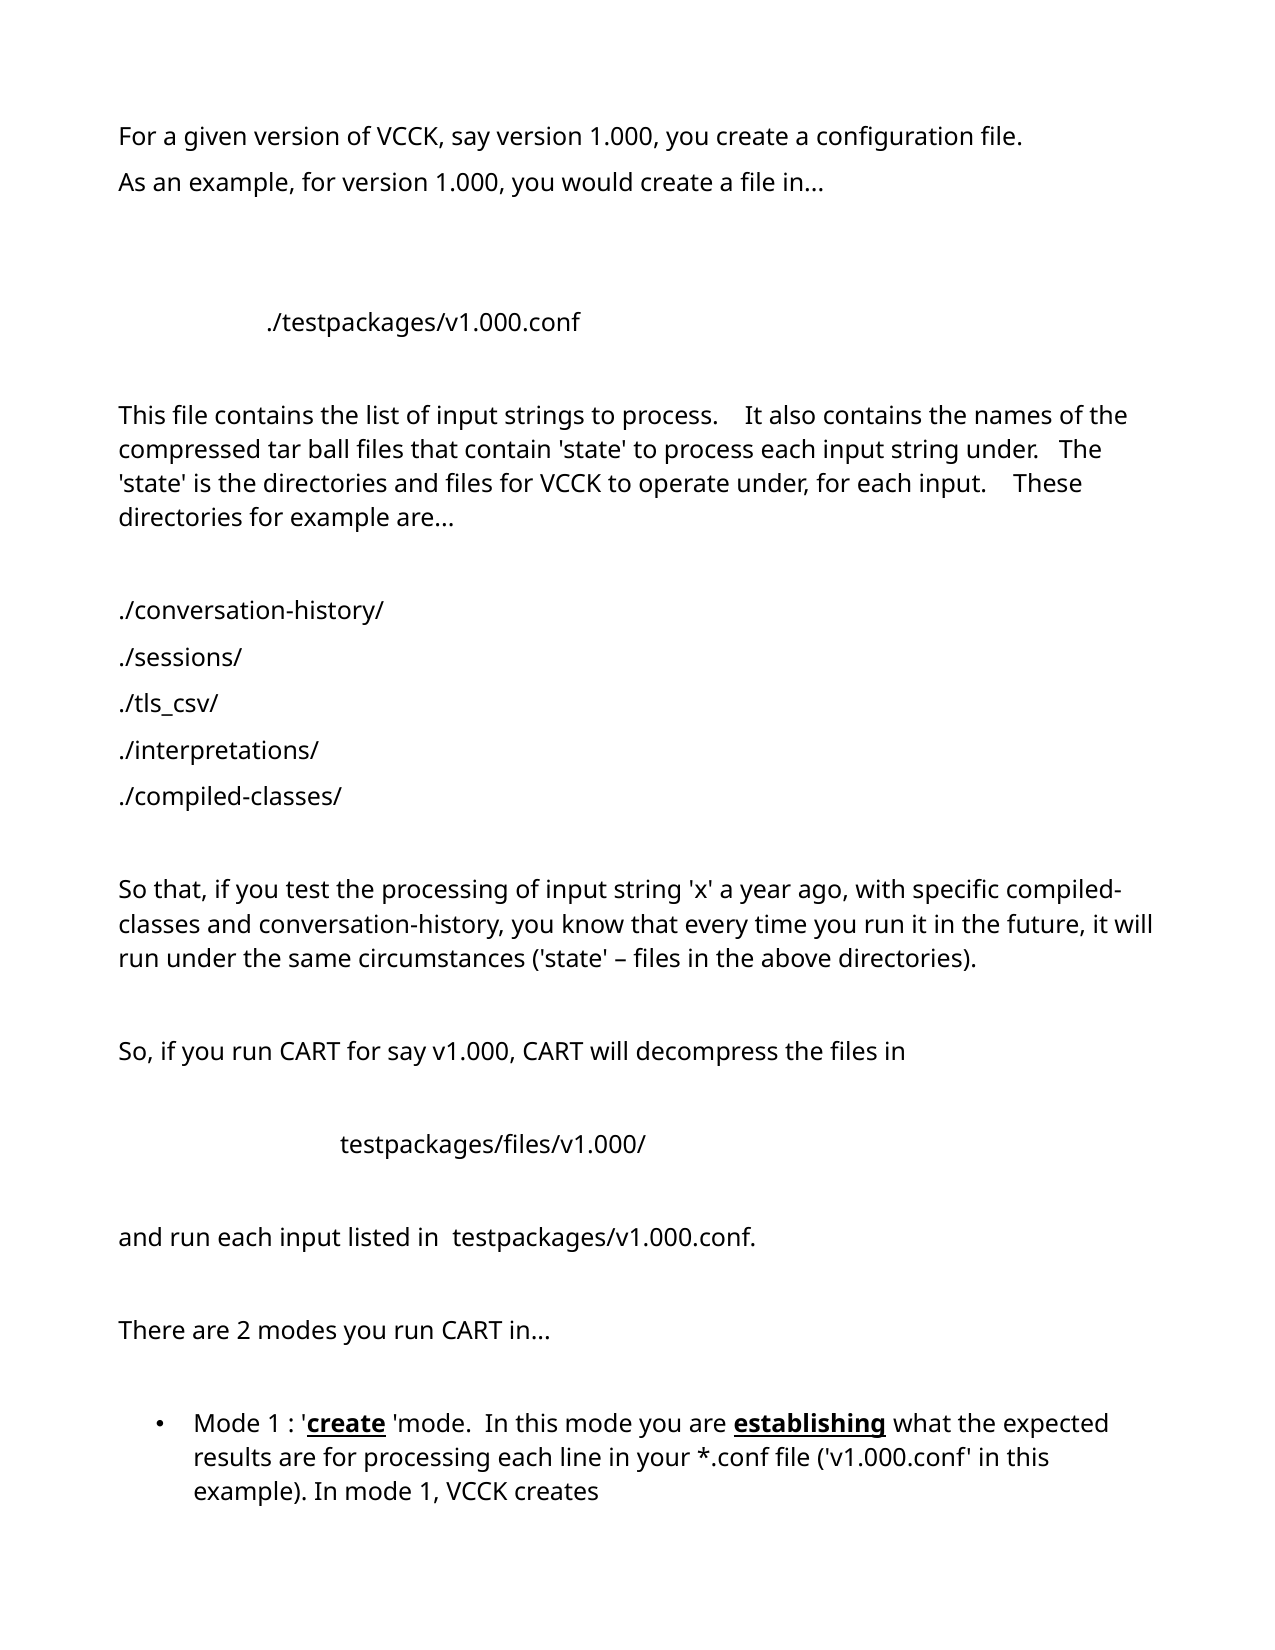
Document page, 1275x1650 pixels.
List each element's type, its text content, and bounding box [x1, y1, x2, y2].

text testpackages/files/v1.000/ [118, 1127, 1157, 1161]
text ./tls_csv/ [118, 686, 1157, 720]
text So that, if you test the processing of input string 'x' a year ago, with specific compiled-classes and conversation-history, you know that every time you run it in the future, it will run under the same circumstances ('state' – files in the above directories). [118, 872, 1157, 974]
text ./sessions/ [118, 639, 1157, 673]
text ./testpackages/v1.000.conf [266, 304, 1157, 338]
text This file contains the list of input strings to process. It also contains the names of the compressed tar ball files that contain 'state' to process each input string under. The 'state' is the directories and files for VCCK to operate under, for each input. These directories for example are... [118, 397, 1157, 534]
text For a given version of VCCK, say version 1.000, you create a configuration file. [118, 118, 1157, 152]
text As an example, for version 1.000, you would create a file in... [118, 165, 1157, 199]
text ./interpretations/ [118, 732, 1157, 767]
text There are 2 modes you run CART in... [118, 1313, 1157, 1347]
list Mode 1 : 'create 'mode. In this mode you are establishing what the expected results are for processing each line in your *.conf file ('v1.000.conf' in this example). In mode 1, VCCK creates [156, 1406, 1157, 1508]
text So, if you run CART for say v1.000, CART will decompress the files in [118, 1033, 1157, 1067]
text ./compiled-classes/ [118, 779, 1157, 813]
text ./conversation-history/ [118, 593, 1157, 627]
text and run each input listed in testpackages/v1.000.conf. [118, 1220, 1157, 1254]
